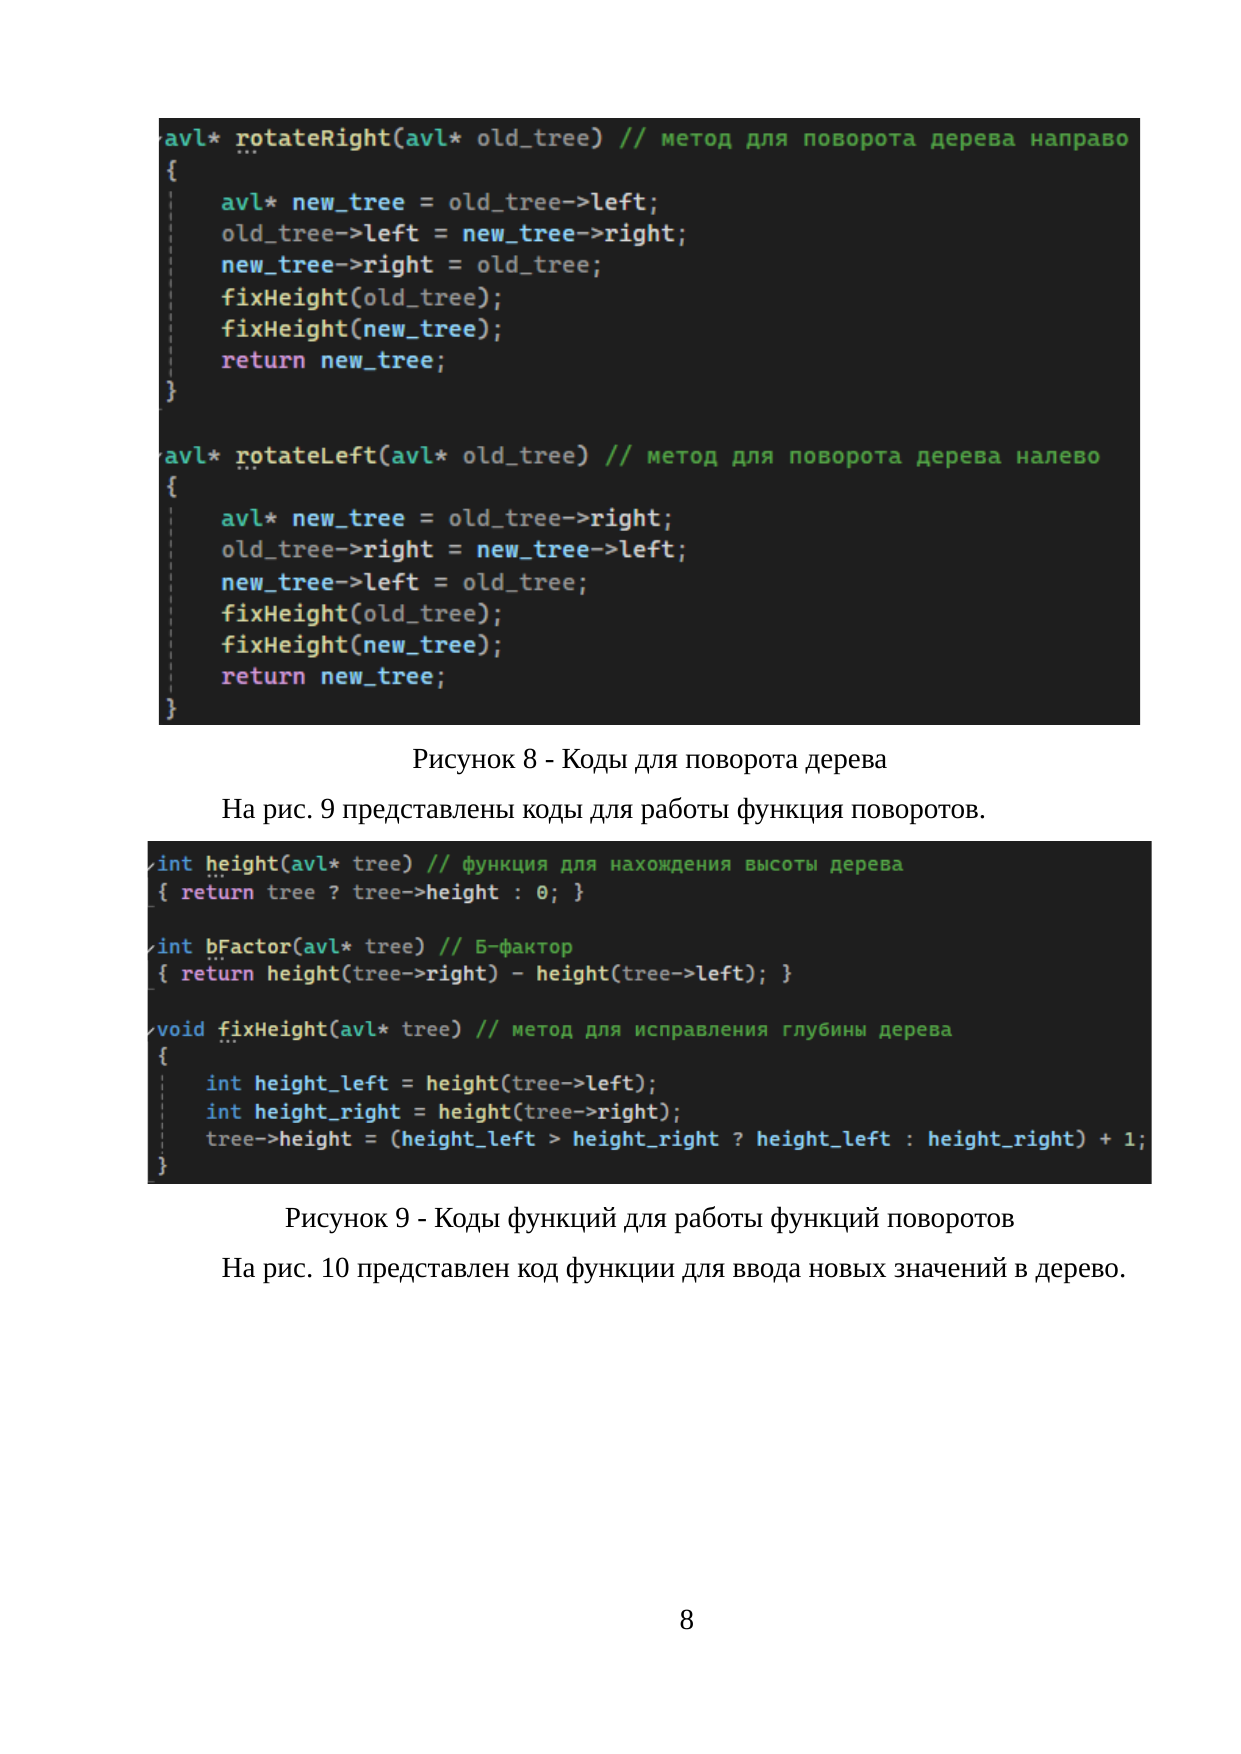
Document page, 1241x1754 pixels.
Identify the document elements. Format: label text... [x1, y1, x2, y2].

picture [147, 841, 1152, 1184]
text Рисунок 8 - Коды для поворота дерева [159, 725, 1140, 775]
text На рис. 10 представлен код функции для ввода новых значений в дерево. [148, 1250, 1152, 1284]
picture [158, 118, 1141, 725]
text Рисунок 9 - Коды функций для работы функций поворотов [148, 1184, 1152, 1233]
text На рис. 9 представлены коды для работы функция поворотов. [148, 792, 1152, 825]
